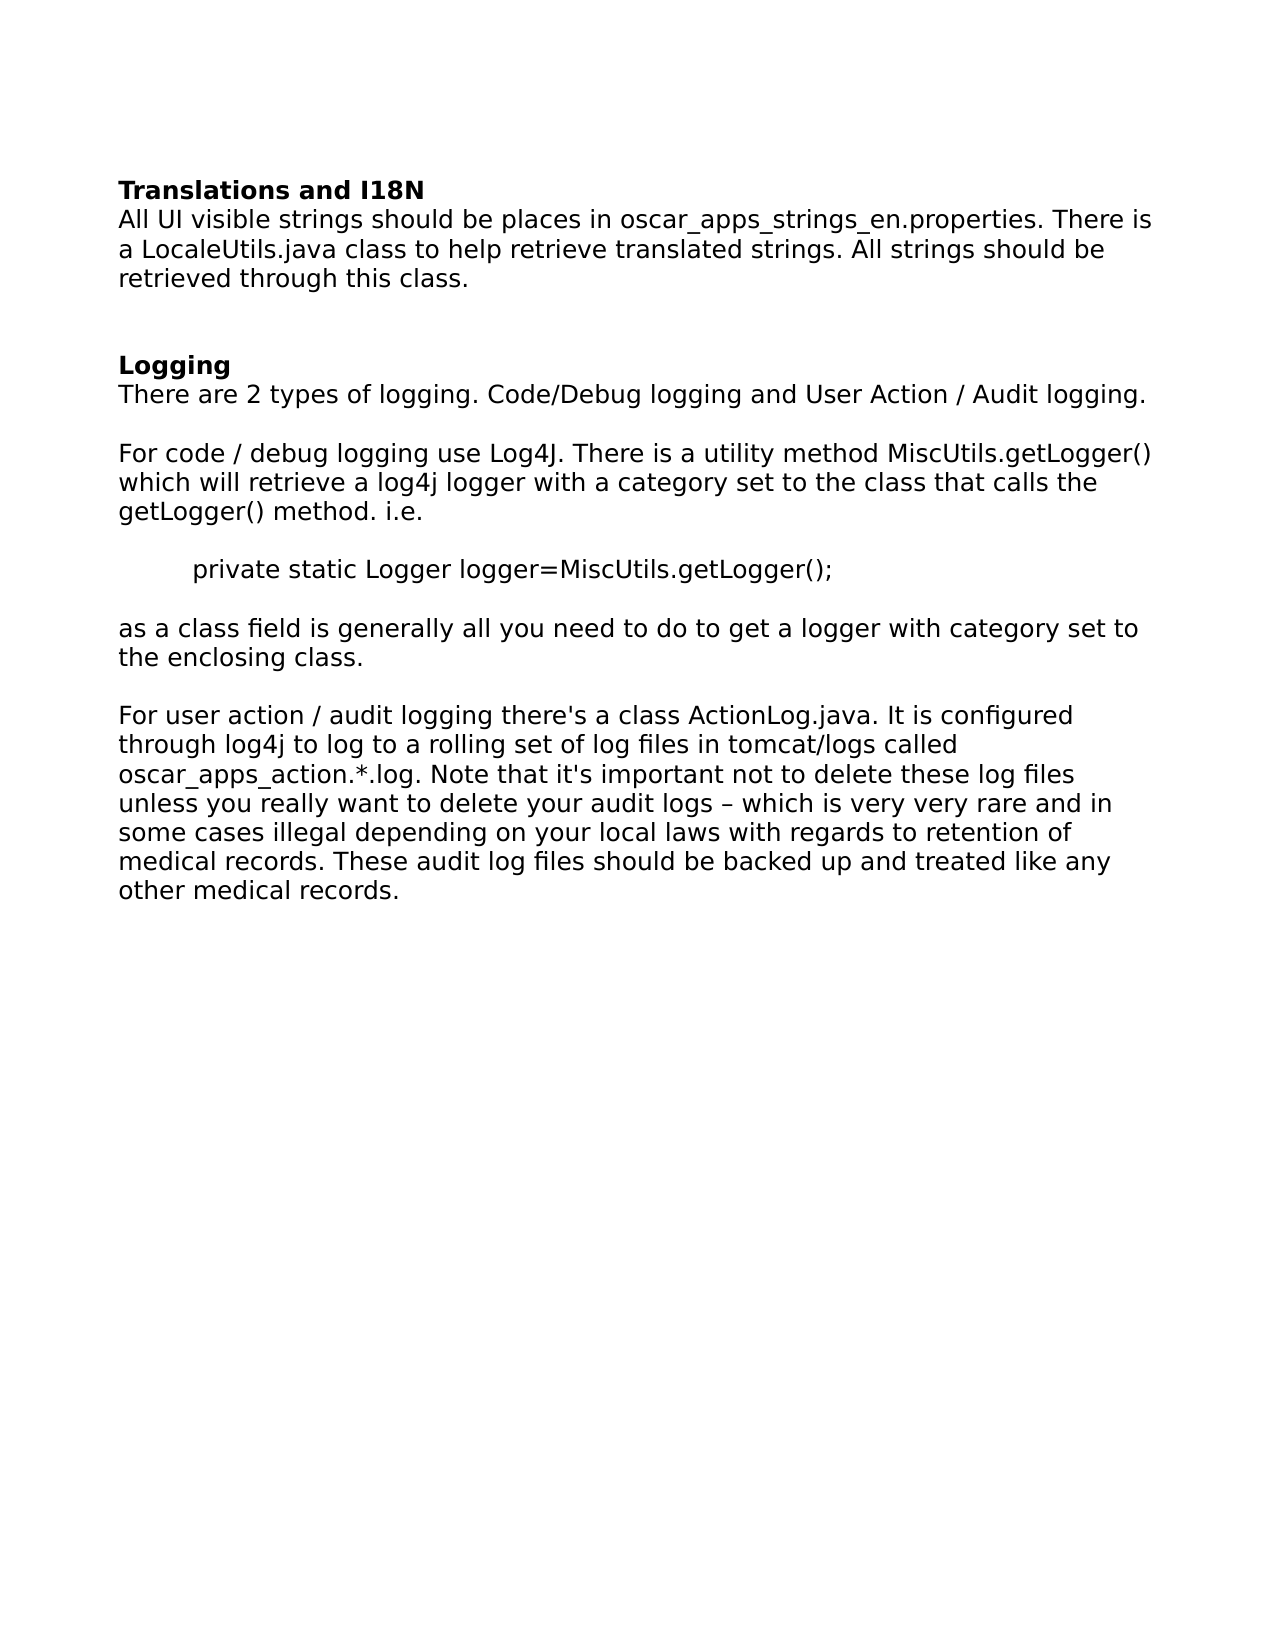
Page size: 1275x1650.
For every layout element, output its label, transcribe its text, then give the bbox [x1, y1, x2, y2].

text Translations and I18N [118, 176, 1157, 206]
text Logging [118, 351, 1157, 381]
text All UI visible strings should be places in oscar_apps_strings_en.properties. There is a LocaleUtils.java class to help retrieve translated strings. All strings should be retrieved through this class. [118, 206, 1157, 293]
text as a class field is generally all you need to do to get a logger with category set to the enclosing class. [118, 614, 1157, 672]
text For user action / audit logging there's a class ActionLog.java. It is configured through log4j to log to a rolling set of log files in tomcat/logs called oscar_apps_action.*.log. Note that it's important not to delete these log files unless you really want to delete your audit logs – which is very very rare and in some cases illegal depending on your local laws with regards to retention of medical records. These audit log files should be backed up and treated like any other medical records. [118, 701, 1157, 906]
text private static Logger logger=MiscUtils.getLogger(); [192, 556, 1157, 585]
text There are 2 types of logging. Code/Debug logging and User Action / Audit logging. [118, 381, 1157, 410]
text For code / debug logging use Log4J. There is a utility method MiscUtils.getLogger() which will retrieve a log4j logger with a category set to the class that calls the getLogger() method. i.e. [118, 439, 1157, 526]
